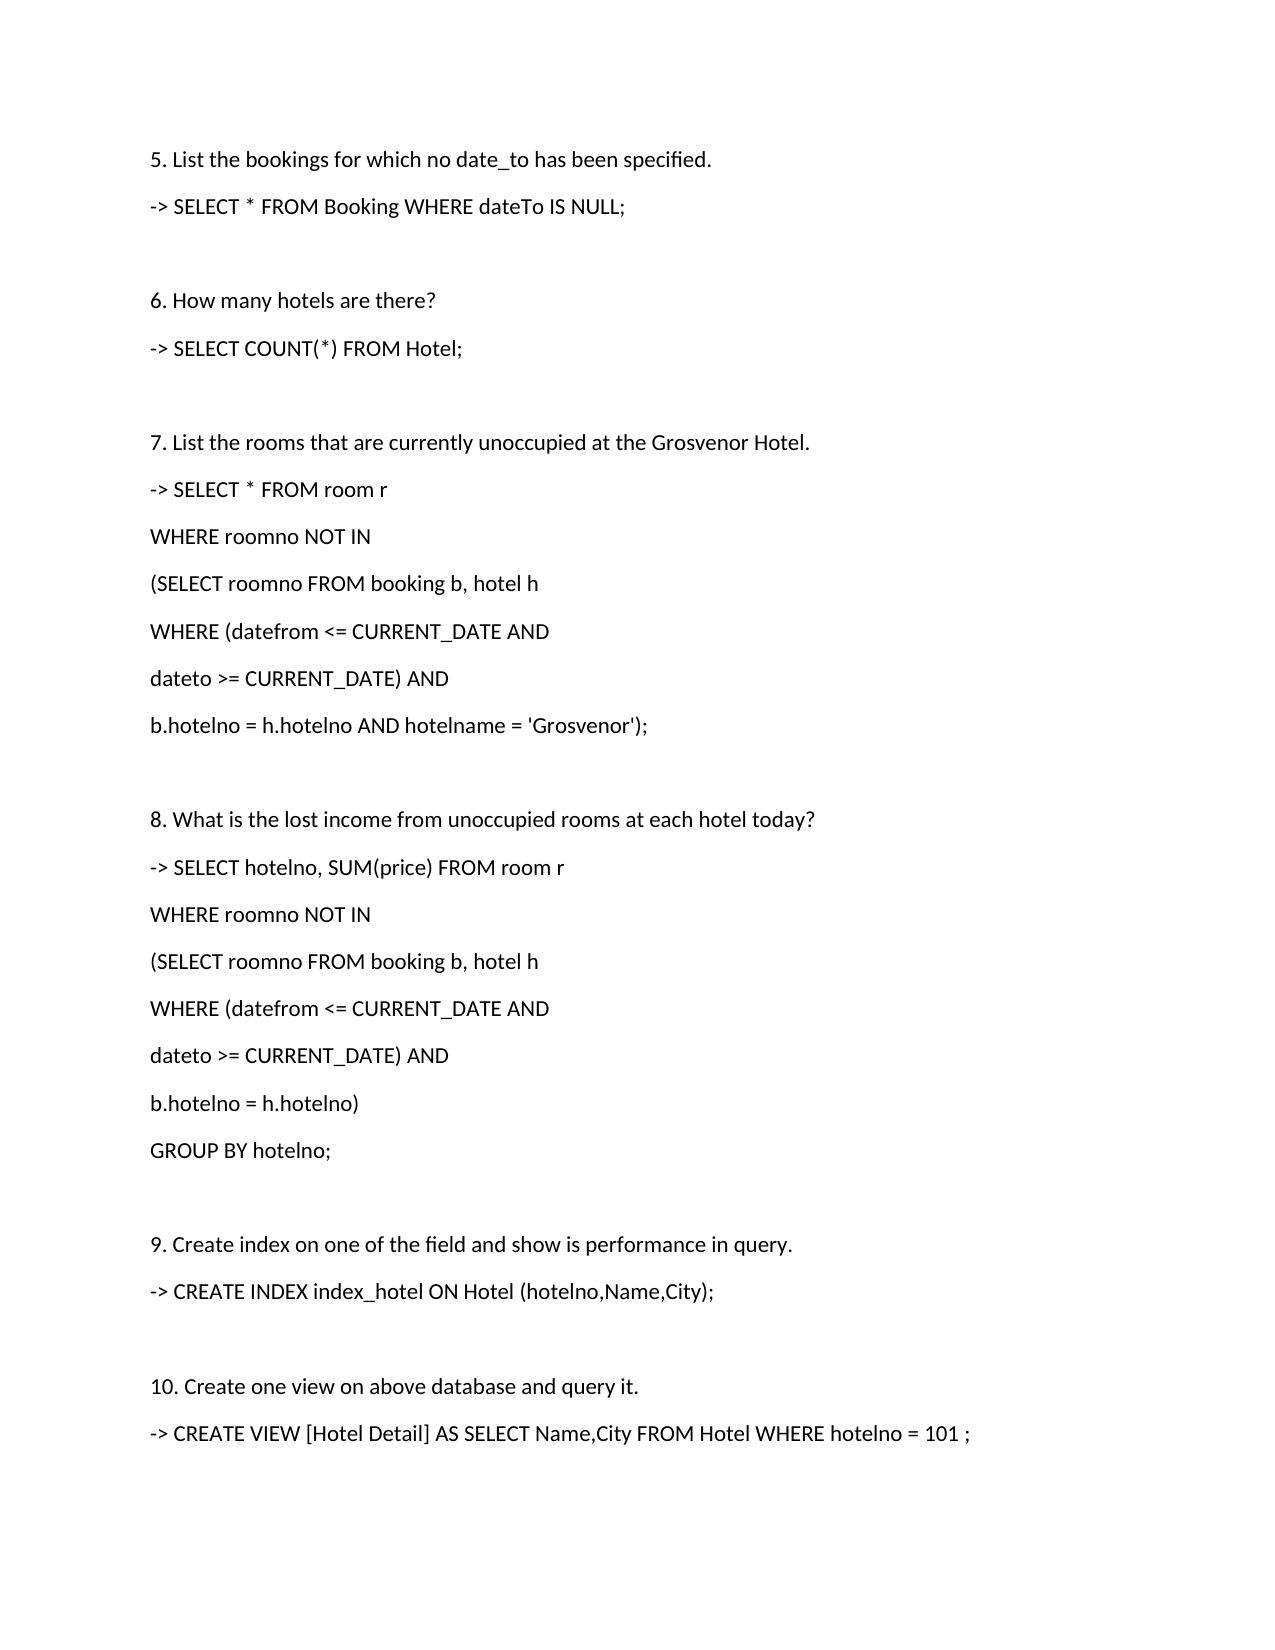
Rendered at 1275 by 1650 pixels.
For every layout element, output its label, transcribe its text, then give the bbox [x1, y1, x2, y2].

text WHERE roomno NOT IN [150, 905, 1125, 928]
text -> CREATE INDEX index_hotel ON Hotel (hotelno,Name,City); [150, 1282, 1125, 1305]
text 7. List the rooms that are currently unoccupied at the Grosvenor Hotel. [150, 433, 1125, 456]
text -> SELECT COUNT(*) FROM Hotel; [150, 339, 1125, 362]
text 5. List the bookings for which no date_to has been specified. [150, 150, 1125, 173]
text (SELECT roomno FROM booking b, hotel h [150, 952, 1125, 975]
text dateto >= CURRENT_DATE) AND [150, 1047, 1125, 1069]
text 8. What is the lost income from unoccupied rooms at each hotel today? [150, 811, 1125, 833]
text b.hotelno = h.hotelno AND hotelname = 'Grosvenor'); [150, 716, 1125, 739]
text WHERE (datefrom <= CURRENT_DATE AND [150, 622, 1125, 645]
text WHERE (datefrom <= CURRENT_DATE AND [150, 999, 1125, 1022]
text 6. How many hotels are there? [150, 292, 1125, 314]
text 10. Create one view on above database and query it. [150, 1377, 1125, 1400]
text -> SELECT * FROM Booking WHERE dateTo IS NULL; [150, 197, 1125, 220]
text (SELECT roomno FROM booking b, hotel h [150, 575, 1125, 598]
text GROUP BY hotelno; [150, 1141, 1125, 1164]
text -> SELECT * FROM room r [150, 480, 1125, 503]
text -> SELECT hotelno, SUM(price) FROM room r [150, 858, 1125, 881]
text 9. Create index on one of the field and show is performance in query. [150, 1235, 1125, 1258]
text dateto >= CURRENT_DATE) AND [150, 669, 1125, 692]
text WHERE roomno NOT IN [150, 527, 1125, 550]
text -> CREATE VIEW [Hotel Detail] AS SELECT Name,City FROM Hotel WHERE hotelno = 101 ; [150, 1424, 1125, 1447]
text b.hotelno = h.hotelno) [150, 1094, 1125, 1117]
